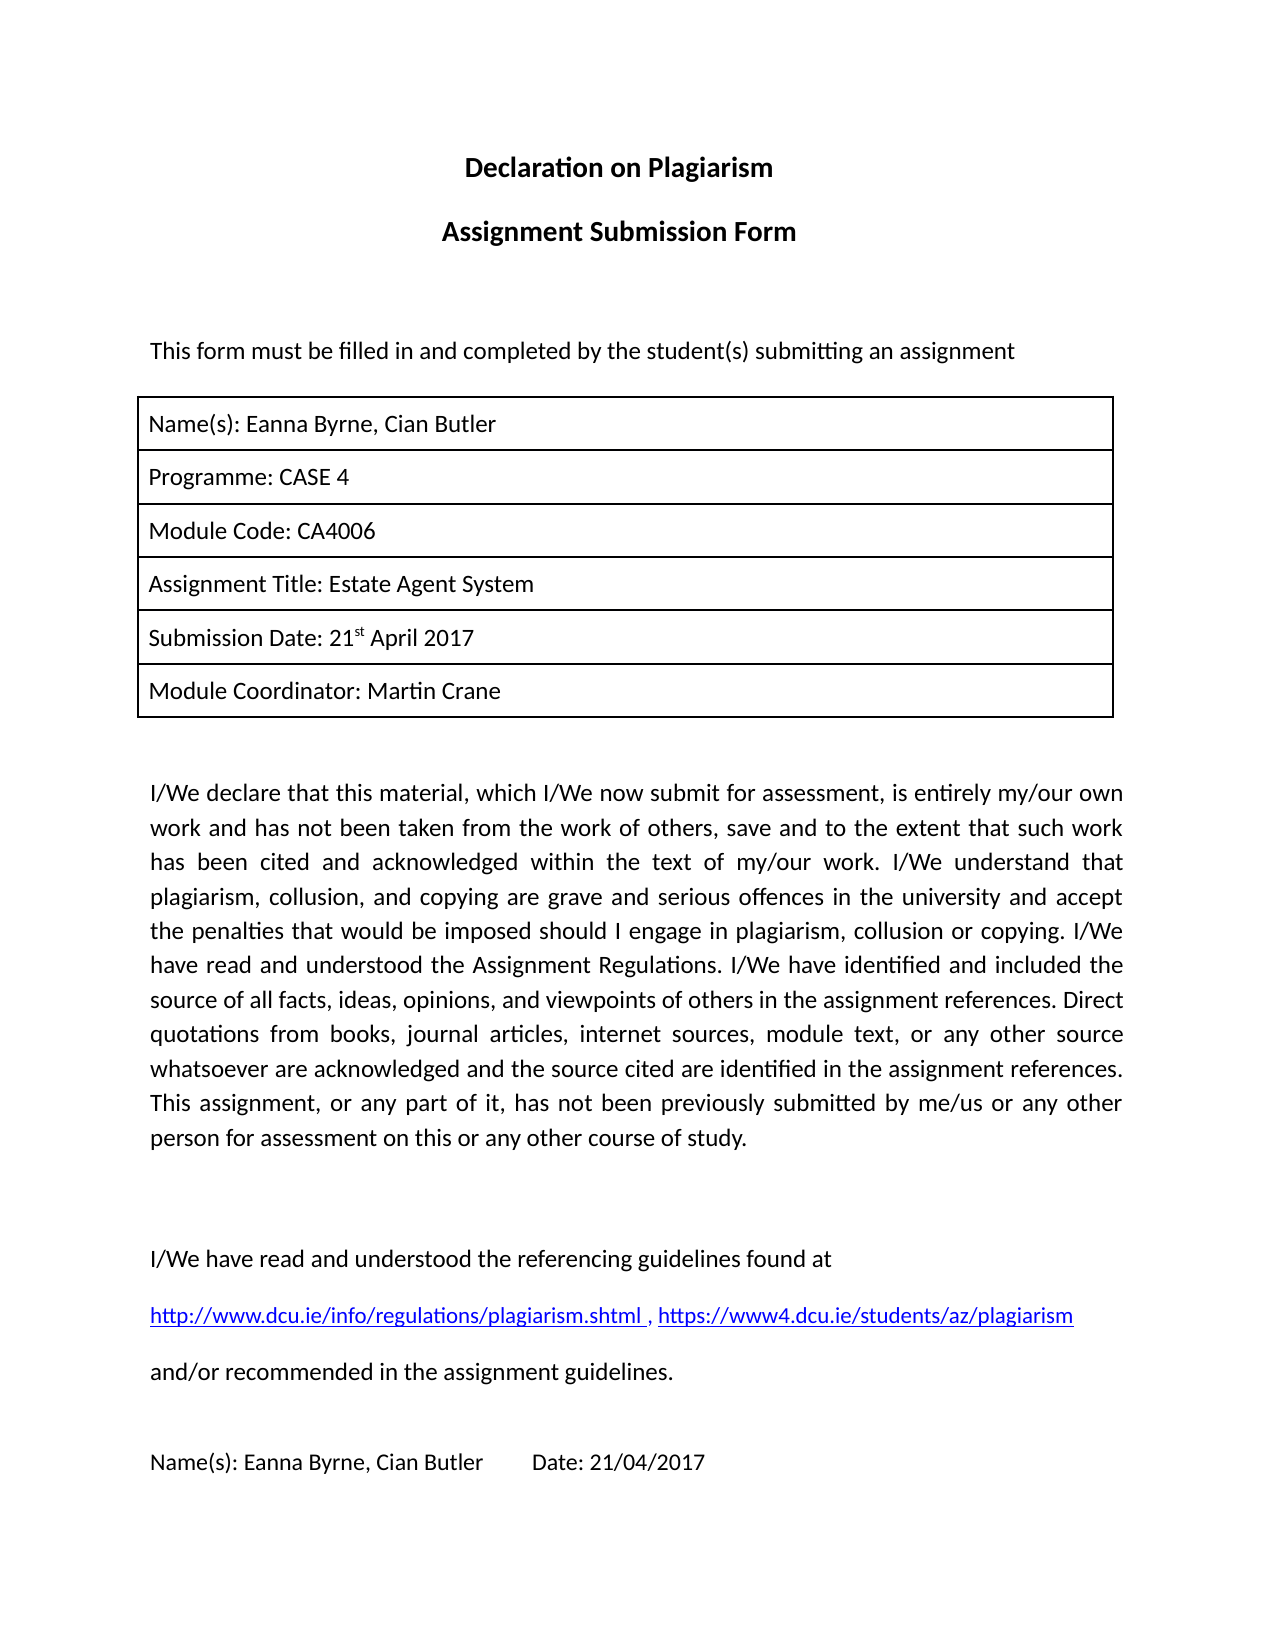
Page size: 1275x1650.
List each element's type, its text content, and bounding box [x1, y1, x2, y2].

text and/or recommended in the assignment guidelines. [150, 1356, 1125, 1386]
table_cell Assignment Title: Estate Agent System [139, 558, 1112, 609]
text I/We have read and understood the referencing guidelines found at [150, 1243, 1125, 1273]
text I/We declare that this material, which I/We now submit for assessment, is entirely my/our own work and has not been taken from the work of others, save and to the extent that such work has been cited and acknowledged within the text of my/our work. I/We understand that plagiarism, collusion, and copying are grave and serious offences in the university and accept the penalties that would be imposed should I engage in plagiarism, collusion or copying. I/We have read and understood the Assignment Regulations. I/We have identified and included the source of all facts, ideas, opinions, and viewpoints of others in the assignment references. Direct quotations from books, journal articles, internet sources, module text, or any other source whatsoever are acknowledged and the source cited are identified in the assignment references. This assignment, or any part of it, has not been previously submitted by me/us or any other person for assessment on this or any other course of study. [150, 777, 1125, 1152]
table_cell Programme: CASE 4 [139, 451, 1112, 502]
text Assignment Submission Form [442, 214, 1125, 248]
text This form must be filled in and completed by the student(s) submitting an assignment [150, 335, 1125, 365]
table_cell Module Code: CA4006 [139, 505, 1112, 556]
table_cell Module Coordinator: Martin Crane [139, 665, 1112, 716]
table_header Name(s): Eanna Byrne, Cian Butler [139, 398, 1112, 449]
text Name(s): Eanna Byrne, Cian Butler Date: 21/04/2017 [150, 1447, 1125, 1477]
text http://www.dcu.ie/info/regulations/plagiarism.shtml , https://www4.dcu.ie/students/az/plagiarism [150, 1302, 1125, 1329]
table_cell Submission Date: 21st April 2017 [139, 611, 1112, 663]
text Declaration on Plagiarism [464, 150, 1125, 185]
